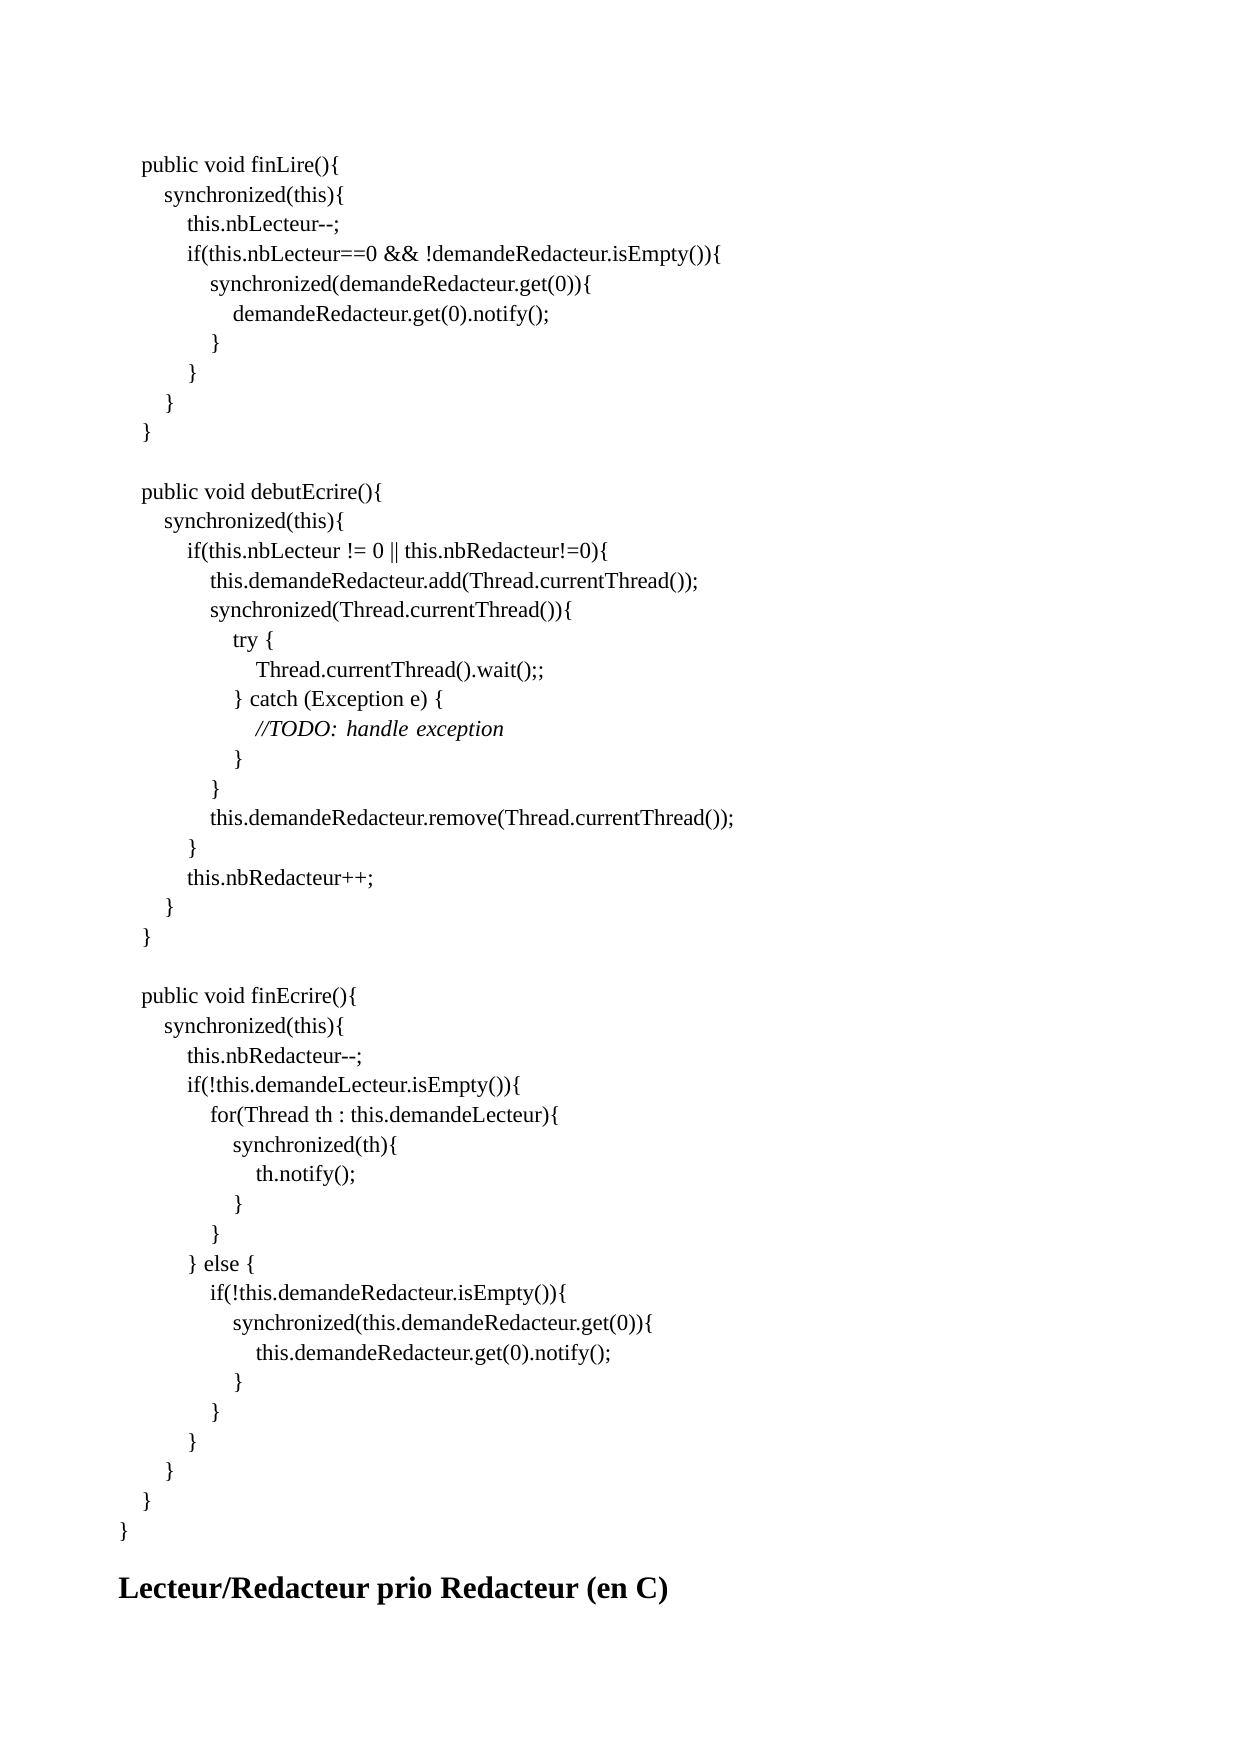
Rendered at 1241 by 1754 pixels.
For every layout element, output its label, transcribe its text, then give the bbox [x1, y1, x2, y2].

text this.nbLecteur--; [118, 207, 1122, 237]
text if(!this.demandeRedacteur.isEmpty()){ [118, 1276, 1122, 1306]
text this.demandeRedacteur.remove(Thread.currentThread()); [118, 801, 1122, 831]
text synchronized(demandeRedacteur.get(0)){ [118, 267, 1122, 296]
text public void finLire(){ [118, 148, 1122, 177]
text for(Thread th : this.demandeLecteur){ [118, 1098, 1122, 1127]
text } else { [118, 1246, 1122, 1276]
text Thread.currentThread().wait();; [118, 652, 1122, 682]
text } [118, 1187, 1122, 1217]
text } [118, 771, 1122, 801]
text if(this.nbLecteur != 0 || this.nbRedacteur!=0){ [118, 534, 1122, 563]
text } [118, 1484, 1122, 1513]
text th.notify(); [118, 1157, 1122, 1187]
text } [118, 326, 1122, 356]
text } catch (Exception e) { [118, 682, 1122, 712]
text } [118, 890, 1122, 920]
text } [118, 1424, 1122, 1454]
text this.nbRedacteur++; [118, 860, 1122, 890]
text } [118, 1365, 1122, 1395]
text demandeRedacteur.get(0).notify(); [118, 296, 1122, 326]
text } [118, 831, 1122, 860]
text } [118, 742, 1122, 771]
text synchronized(this){ [118, 177, 1122, 207]
text synchronized(this.demandeRedacteur.get(0)){ [118, 1306, 1122, 1335]
text } [118, 1513, 1122, 1543]
text } [118, 356, 1122, 385]
text } [118, 1217, 1122, 1246]
text } [118, 385, 1122, 415]
text } [118, 920, 1122, 949]
text synchronized(this){ [118, 504, 1122, 534]
text synchronized(this){ [118, 1009, 1122, 1038]
text Lecteur/Redacteur prio Redacteur (en C) [118, 1569, 1122, 1605]
text public void debutEcrire(){ [118, 474, 1122, 504]
text } [118, 1454, 1122, 1484]
text try { [118, 623, 1122, 652]
text synchronized(th){ [118, 1127, 1122, 1157]
text if(!this.demandeLecteur.isEmpty()){ [118, 1068, 1122, 1098]
text } [118, 415, 1122, 445]
text this.demandeRedacteur.add(Thread.currentThread()); [118, 563, 1122, 593]
text this.demandeRedacteur.get(0).notify(); [118, 1335, 1122, 1365]
text if(this.nbLecteur==0 && !demandeRedacteur.isEmpty()){ [118, 237, 1122, 267]
text //TODO: handle exception [118, 712, 1122, 742]
text this.nbRedacteur--; [118, 1038, 1122, 1068]
text public void finEcrire(){ [118, 979, 1122, 1009]
text } [118, 1395, 1122, 1424]
text synchronized(Thread.currentThread()){ [118, 593, 1122, 623]
